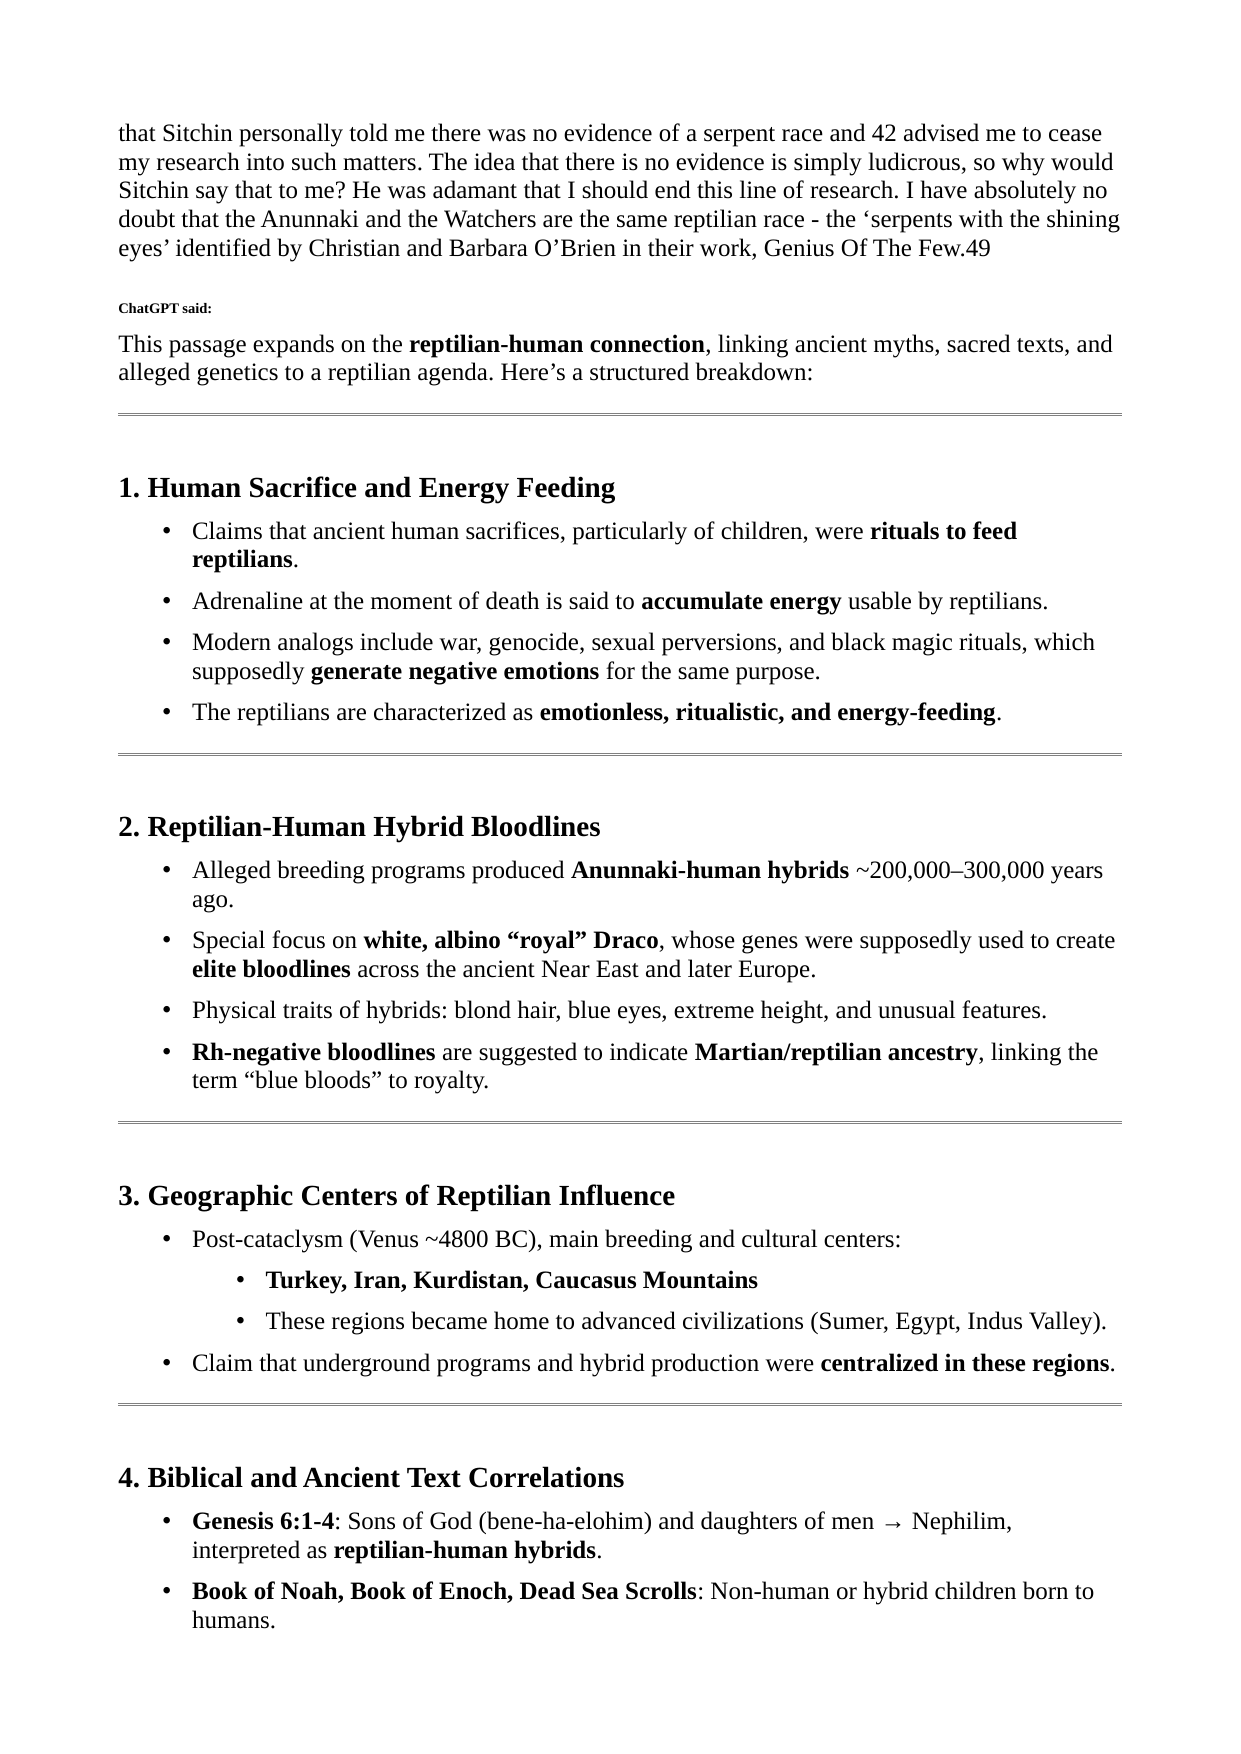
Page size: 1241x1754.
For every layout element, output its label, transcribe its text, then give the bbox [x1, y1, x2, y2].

subtitle 4. Biblical and Ancient Text Correlations [118, 1460, 1122, 1494]
list Modern analogs include war, genocide, sexual perversions, and black magic rituals, which supposedly generate negative emotions for the same purpose. [162, 627, 1122, 684]
list Claims that ancient human sacrifices, particularly of children, were rituals to feed reptilians. [162, 516, 1122, 573]
list These regions became home to advanced civilizations (Sumer, Egypt, Indus Valley). [236, 1306, 1122, 1335]
list Adrenaline at the moment of death is said to accumulate energy usable by reptilians. [162, 586, 1122, 614]
list Post-cataclysm (Venus ~4800 BC), main breeding and cultural centers: [162, 1224, 1122, 1253]
list Turkey, Iran, Kurdistan, Caucasus Mountains [236, 1265, 1122, 1294]
list Physical traits of hybrids: blond hair, blue eyes, extreme height, and unusual features. [162, 996, 1122, 1024]
list The reptilians are characterized as emotionless, ritualistic, and energy-feeding. [162, 697, 1122, 726]
list Rh-negative bloodlines are suggested to indicate Martian/reptilian ancestry, linking the term “blue bloods” to royalty. [162, 1037, 1122, 1094]
text This passage expands on the reptilian-human connection, linking ancient myths, sacred texts, and alleged genetics to a reptilian agenda. Here’s a structured breakdown: [118, 329, 1122, 386]
list Genesis 6:1-4: Sons of God (bene-ha-elohim) and daughters of men → Nephilim, interpreted as reptilian-human hybrids. [162, 1506, 1122, 1564]
list Book of Noah, Book of Enoch, Dead Sea Scrolls: Non-human or hybrid children born to humans. [162, 1576, 1122, 1634]
list Alleged breeding programs produced Anunnaki-human hybrids ~200,000–300,000 years ago. [162, 856, 1122, 913]
subtitle ChatGPT said: [118, 299, 1122, 316]
list Special focus on white, albino “royal” Draco, whose genes were supposedly used to create elite bloodlines across the ancient Near East and later Europe. [162, 926, 1122, 983]
subtitle 3. Geographic Centers of Reptilian Influence [118, 1178, 1122, 1211]
subtitle 2. Reptilian-Human Hybrid Bloodlines [118, 809, 1122, 843]
subtitle 1. Human Sacrifice and Energy Feeding [118, 470, 1122, 503]
list Claim that underground programs and hybrid production were centralized in these regions. [162, 1348, 1122, 1376]
text that Sitchin personally told me there was no evidence of a serpent race and 42 advised me to cease my research into such matters. The idea that there is no evidence is simply ludicrous, so why would Sitchin say that to me? He was adamant that I should end this line of research. I have absolutely no doubt that the Anunnaki and the Watchers are the same reptilian race - the ‘serpents with the shining eyes’ identified by Christian and Barbara O’Brien in their work, Genius Of The Few.49 [118, 118, 1122, 262]
